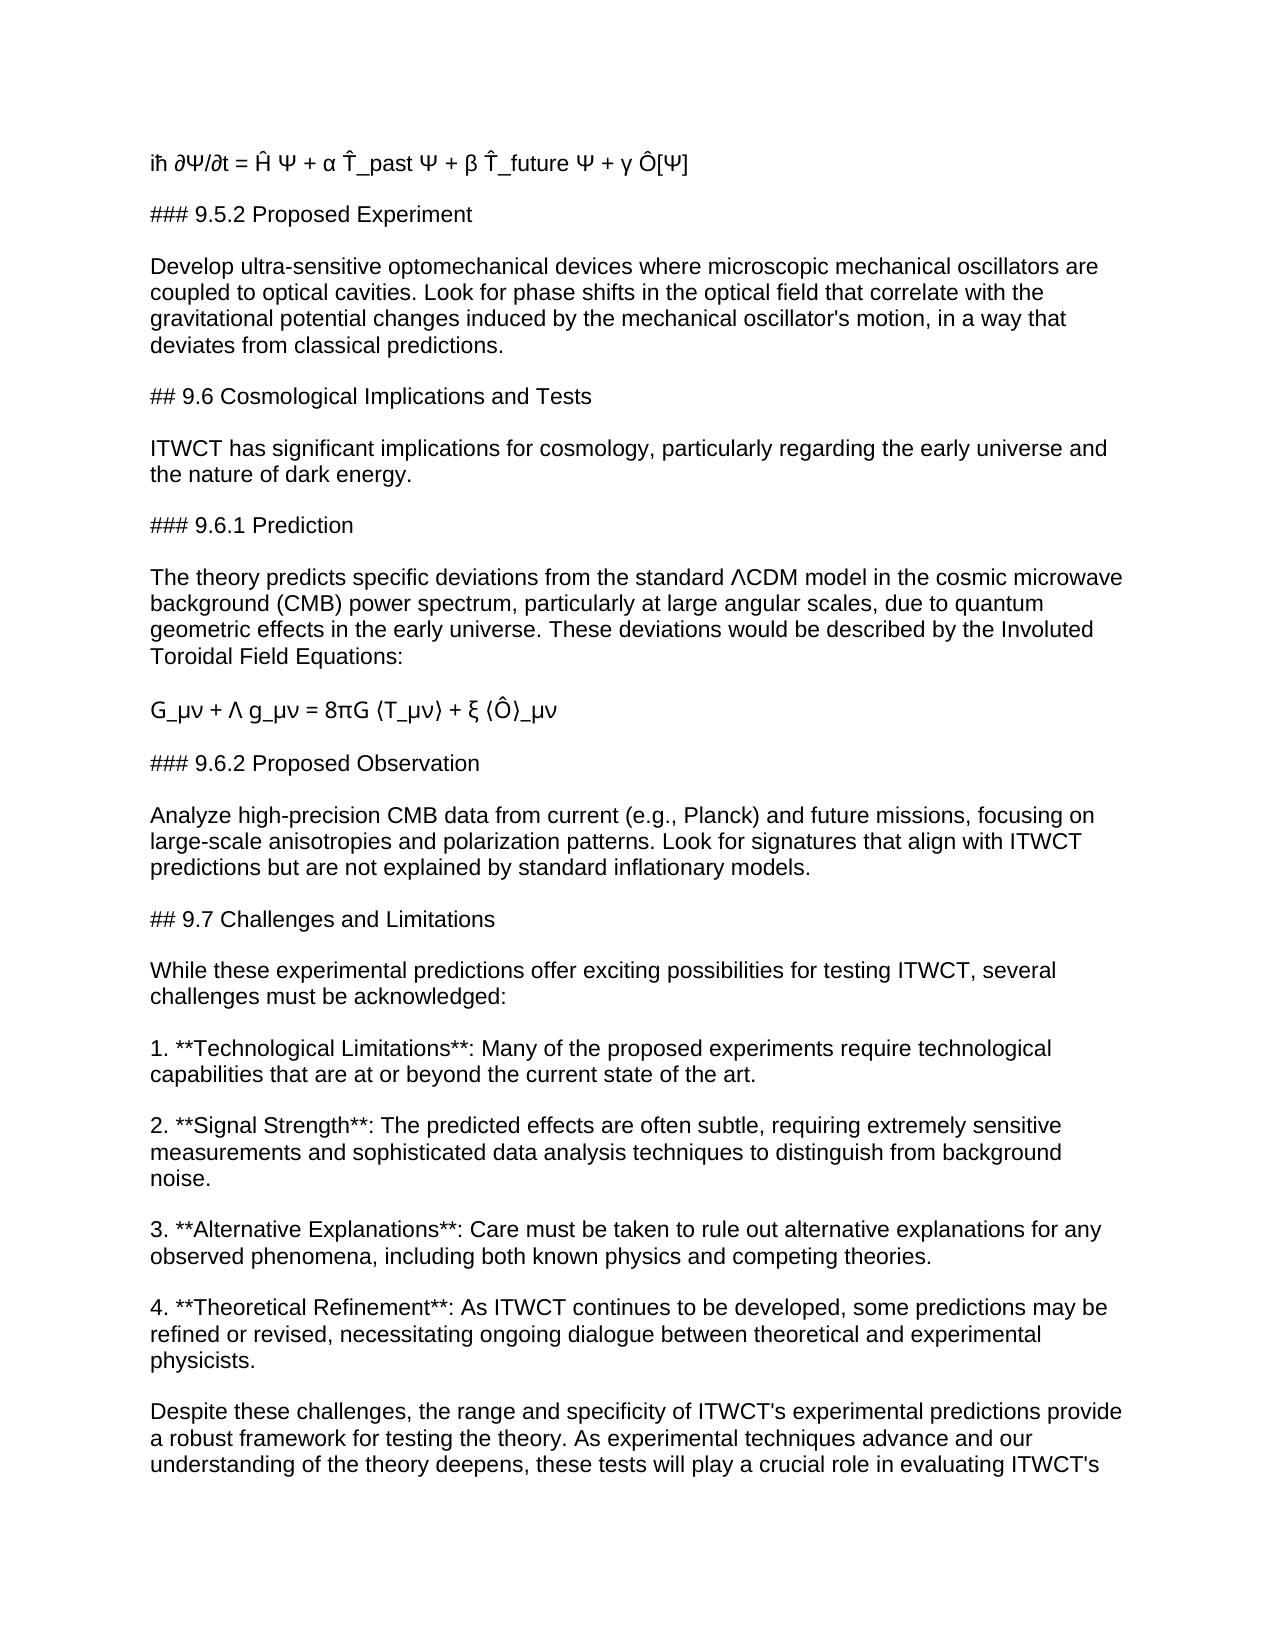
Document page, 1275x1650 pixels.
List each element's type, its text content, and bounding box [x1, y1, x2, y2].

text The theory predicts specific deviations from the standard ΛCDM model in the cosmic microwave background (CMB) power spectrum, particularly at large angular scales, due to quantum geometric effects in the early universe. These deviations would be described by the Involuted Toroidal Field Equations: [150, 563, 1125, 669]
text 1. **Technological Limitations**: Many of the proposed experiments require technological capabilities that are at or beyond the current state of the art. [150, 1035, 1125, 1087]
text Analyze high-precision CMB data from current (e.g., Planck) and future missions, focusing on large-scale anisotropies and polarization patterns. Look for signatures that align with ITWCT predictions but are not explained by standard inflationary models. [150, 802, 1125, 881]
text 4. **Theoretical Refinement**: As ITWCT continues to be developed, some predictions may be refined or revised, necessitating ongoing dialogue between theoretical and experimental physicists. [150, 1294, 1125, 1373]
text Develop ultra-sensitive optomechanical devices where microscopic mechanical oscillators are coupled to optical cavities. Look for phase shifts in the optical field that correlate with the gravitational potential changes induced by the mechanical oscillator's motion, in a way that deviates from classical predictions. [150, 253, 1125, 358]
text 3. **Alternative Explanations**: Care must be taken to rule out alternative explanations for any observed phenomena, including both known physics and competing theories. [150, 1216, 1125, 1269]
text 2. **Signal Strength**: The predicted effects are often subtle, requiring extremely sensitive measurements and sophisticated data analysis techniques to distinguish from background noise. [150, 1112, 1125, 1191]
text Despite these challenges, the range and specificity of ITWCT's experimental predictions provide a robust framework for testing the theory. As experimental techniques advance and our understanding of the theory deepens, these tests will play a crucial role in evaluating ITWCT's [150, 1398, 1125, 1477]
text While these experimental predictions offer exciting possibilities for testing ITWCT, several challenges must be acknowledged: [150, 957, 1125, 1010]
text ## 9.6 Cosmological Implications and Tests [150, 383, 1125, 409]
text ITWCT has significant implications for cosmology, particularly regarding the early universe and the nature of dark energy. [150, 434, 1125, 487]
text ## 9.7 Challenges and Limitations [150, 906, 1125, 932]
text iħ ∂Ψ/∂t = Ĥ Ψ + α T̂_past Ψ + β T̂_future Ψ + γ Ô[Ψ] [150, 150, 1125, 176]
text ### 9.5.2 Proposed Experiment [150, 201, 1125, 228]
text ### 9.6.1 Prediction [150, 512, 1125, 538]
text ### 9.6.2 Proposed Observation [150, 750, 1125, 777]
text G_μν + Λ g_μν = 8πG ⟨T_μν⟩ + ξ ⟨Ô⟩_μν [150, 694, 1125, 725]
